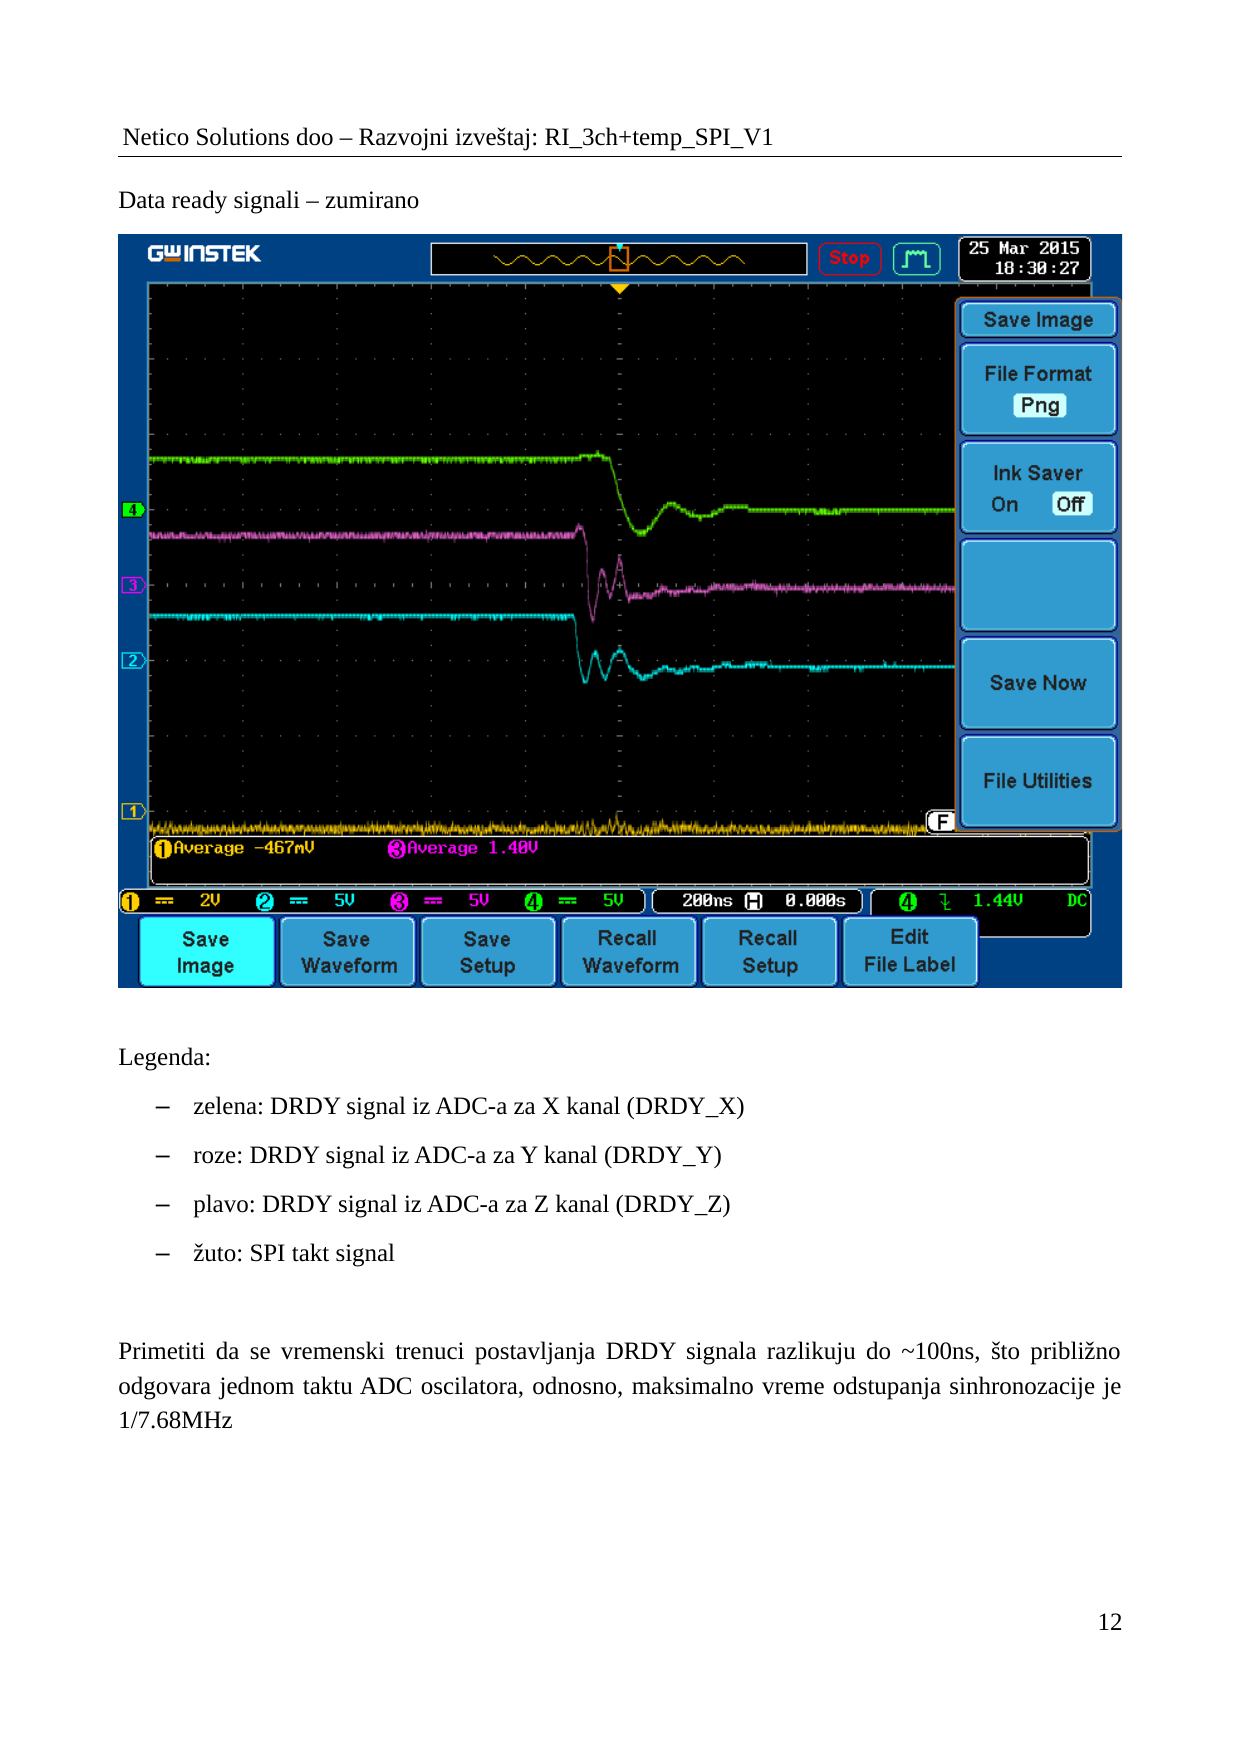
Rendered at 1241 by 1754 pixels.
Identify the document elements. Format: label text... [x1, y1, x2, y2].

subtitle roze: DRDY signal iz ADC-a za Y kanal (DRDY_Y) [156, 1140, 1122, 1169]
subtitle Legenda: [118, 1042, 1122, 1071]
subtitle zelena: DRDY signal iz ADC-a za X kanal (DRDY_X) [156, 1091, 1122, 1120]
subtitle žuto: SPI takt signal [156, 1238, 1122, 1267]
subtitle Primetiti da se vremenski trenuci postavljanja DRDY signala razlikuju do ~100ns, što približno odgovara jednom taktu ADC oscilatora, odnosno, maksimalno vreme odstupanja sinhronozacije je 1/7.68MHz [118, 1336, 1122, 1434]
subtitle Data ready signali – zumirano [118, 185, 1122, 214]
subtitle plavo: DRDY signal iz ADC-a za Z kanal (DRDY_Z) [156, 1189, 1122, 1218]
picture [118, 234, 1123, 988]
